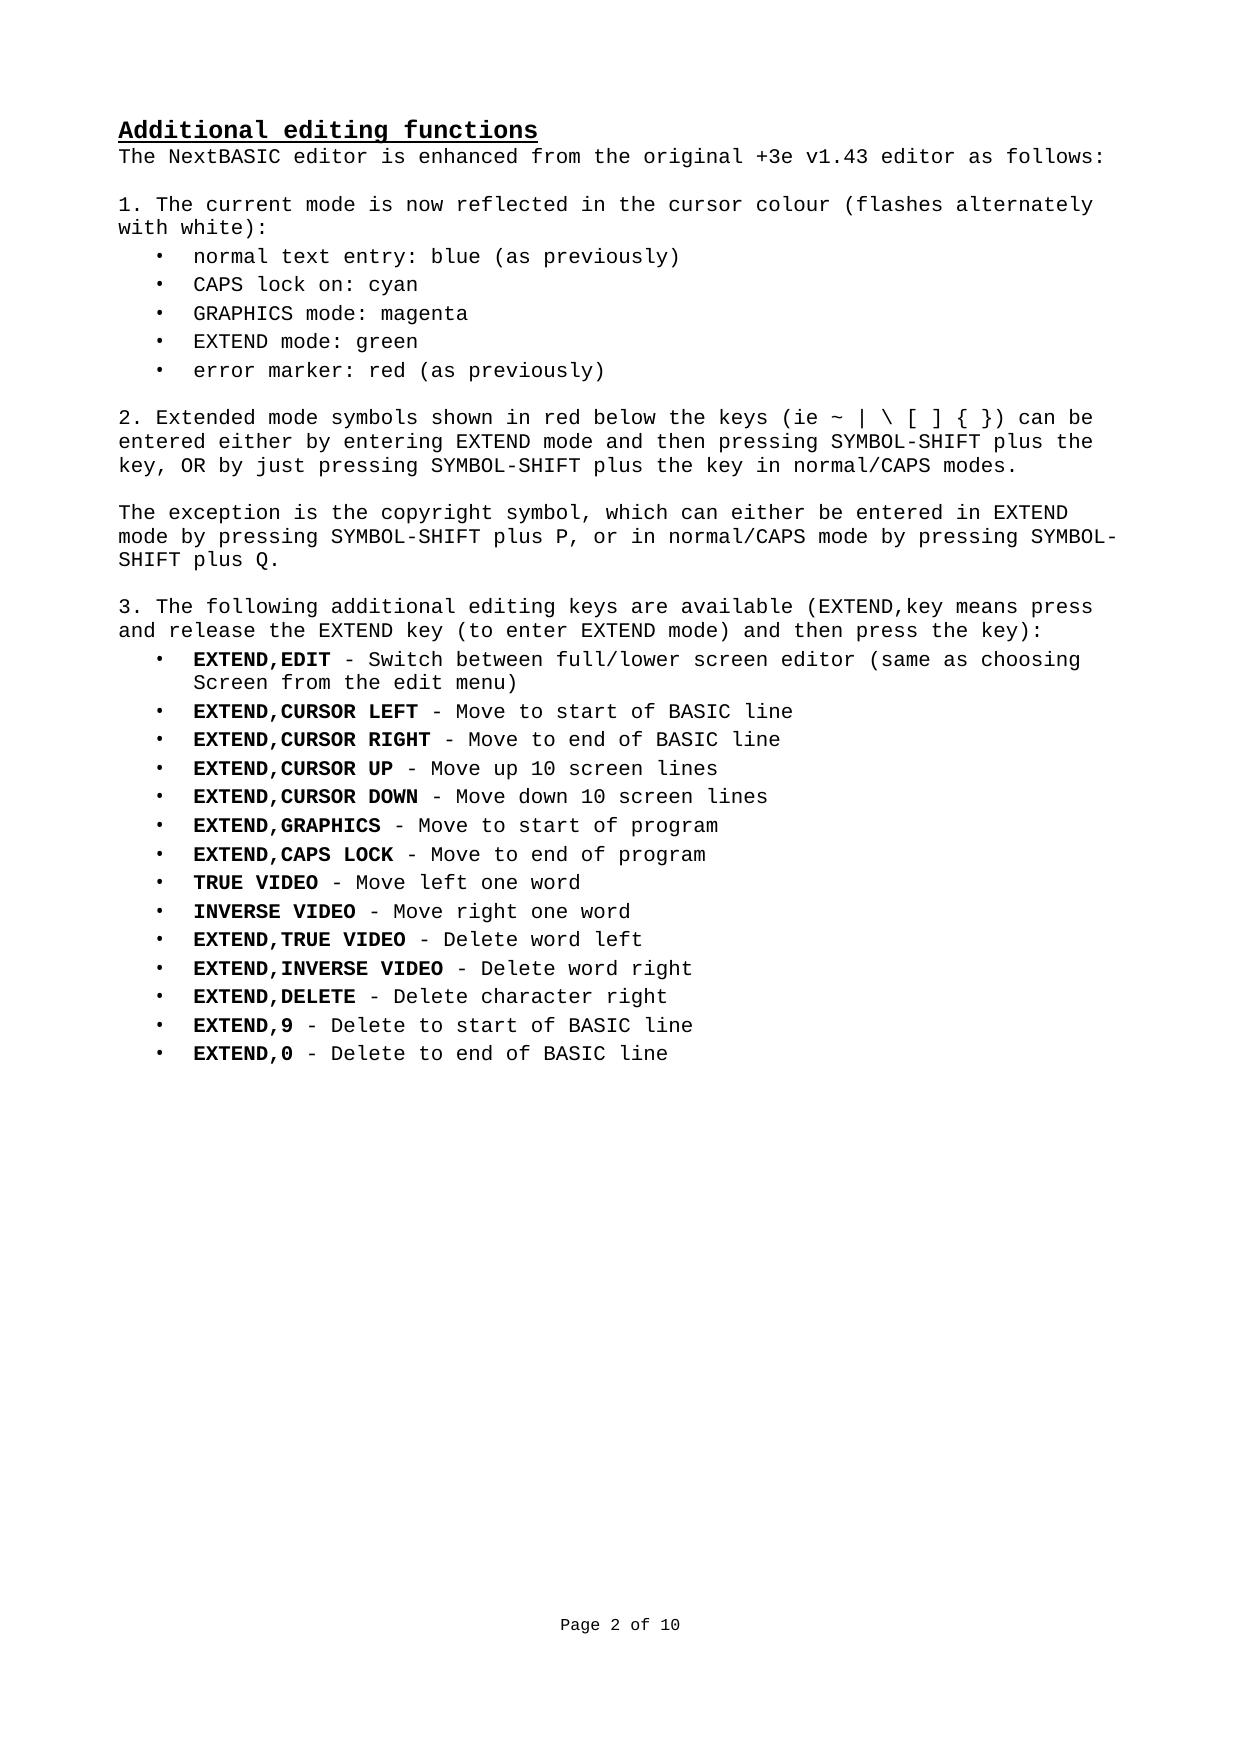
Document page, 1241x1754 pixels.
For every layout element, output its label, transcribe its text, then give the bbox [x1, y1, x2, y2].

list normal text entry: blue (as previously) [156, 241, 1122, 269]
list EXTEND,EDIT - Switch between full/lower screen editor (same as choosing Screen from the edit menu) [156, 644, 1122, 696]
text The NextBASIC editor is enhanced from the original +3e v1.43 editor as follows: [118, 146, 1122, 170]
list EXTEND,CURSOR LEFT - Move to start of BASIC line [156, 696, 1122, 724]
list CAPS lock on: cyan [156, 269, 1122, 298]
text 1. The current mode is now reflected in the cursor colour (flashes alternately with white): [118, 194, 1122, 241]
list EXTEND,CURSOR DOWN - Move down 10 screen lines [156, 782, 1122, 810]
list EXTEND mode: green [156, 327, 1122, 355]
list EXTEND,TRUE VIDEO - Delete word left [156, 924, 1122, 953]
text 2. Extended mode symbols shown in red below the keys (ie ~ | \ [ ] { }) can be entered either by entering EXTEND mode and then pressing SYMBOL-SHIFT plus the key, OR by just pressing SYMBOL-SHIFT plus the key in normal/CAPS modes. [118, 407, 1122, 478]
list EXTEND,GRAPHICS - Move to start of program [156, 810, 1122, 839]
list EXTEND,CURSOR UP - Move up 10 screen lines [156, 753, 1122, 782]
list GRAPHICS mode: magenta [156, 298, 1122, 327]
list EXTEND,9 - Delete to start of BASIC line [156, 1010, 1122, 1038]
list EXTEND,DELETE - Delete character right [156, 981, 1122, 1010]
text Additional editing functions [118, 118, 1122, 146]
list EXTEND,0 - Delete to end of BASIC line [156, 1038, 1122, 1067]
list EXTEND,INVERSE VIDEO - Delete word right [156, 953, 1122, 981]
list TRUE VIDEO - Move left one word [156, 867, 1122, 896]
text 3. The following additional editing keys are available (EXTEND,key means press and release the EXTEND key (to enter EXTEND mode) and then press the key): [118, 597, 1122, 644]
list EXTEND,CAPS LOCK - Move to end of program [156, 839, 1122, 867]
list error marker: red (as previously) [156, 355, 1122, 384]
text The exception is the copyright symbol, which can either be entered in EXTEND mode by pressing SYMBOL-SHIFT plus P, or in normal/CAPS mode by pressing SYMBOL-SHIFT plus Q. [118, 502, 1122, 573]
list EXTEND,CURSOR RIGHT - Move to end of BASIC line [156, 724, 1122, 753]
list INVERSE VIDEO - Move right one word [156, 896, 1122, 924]
